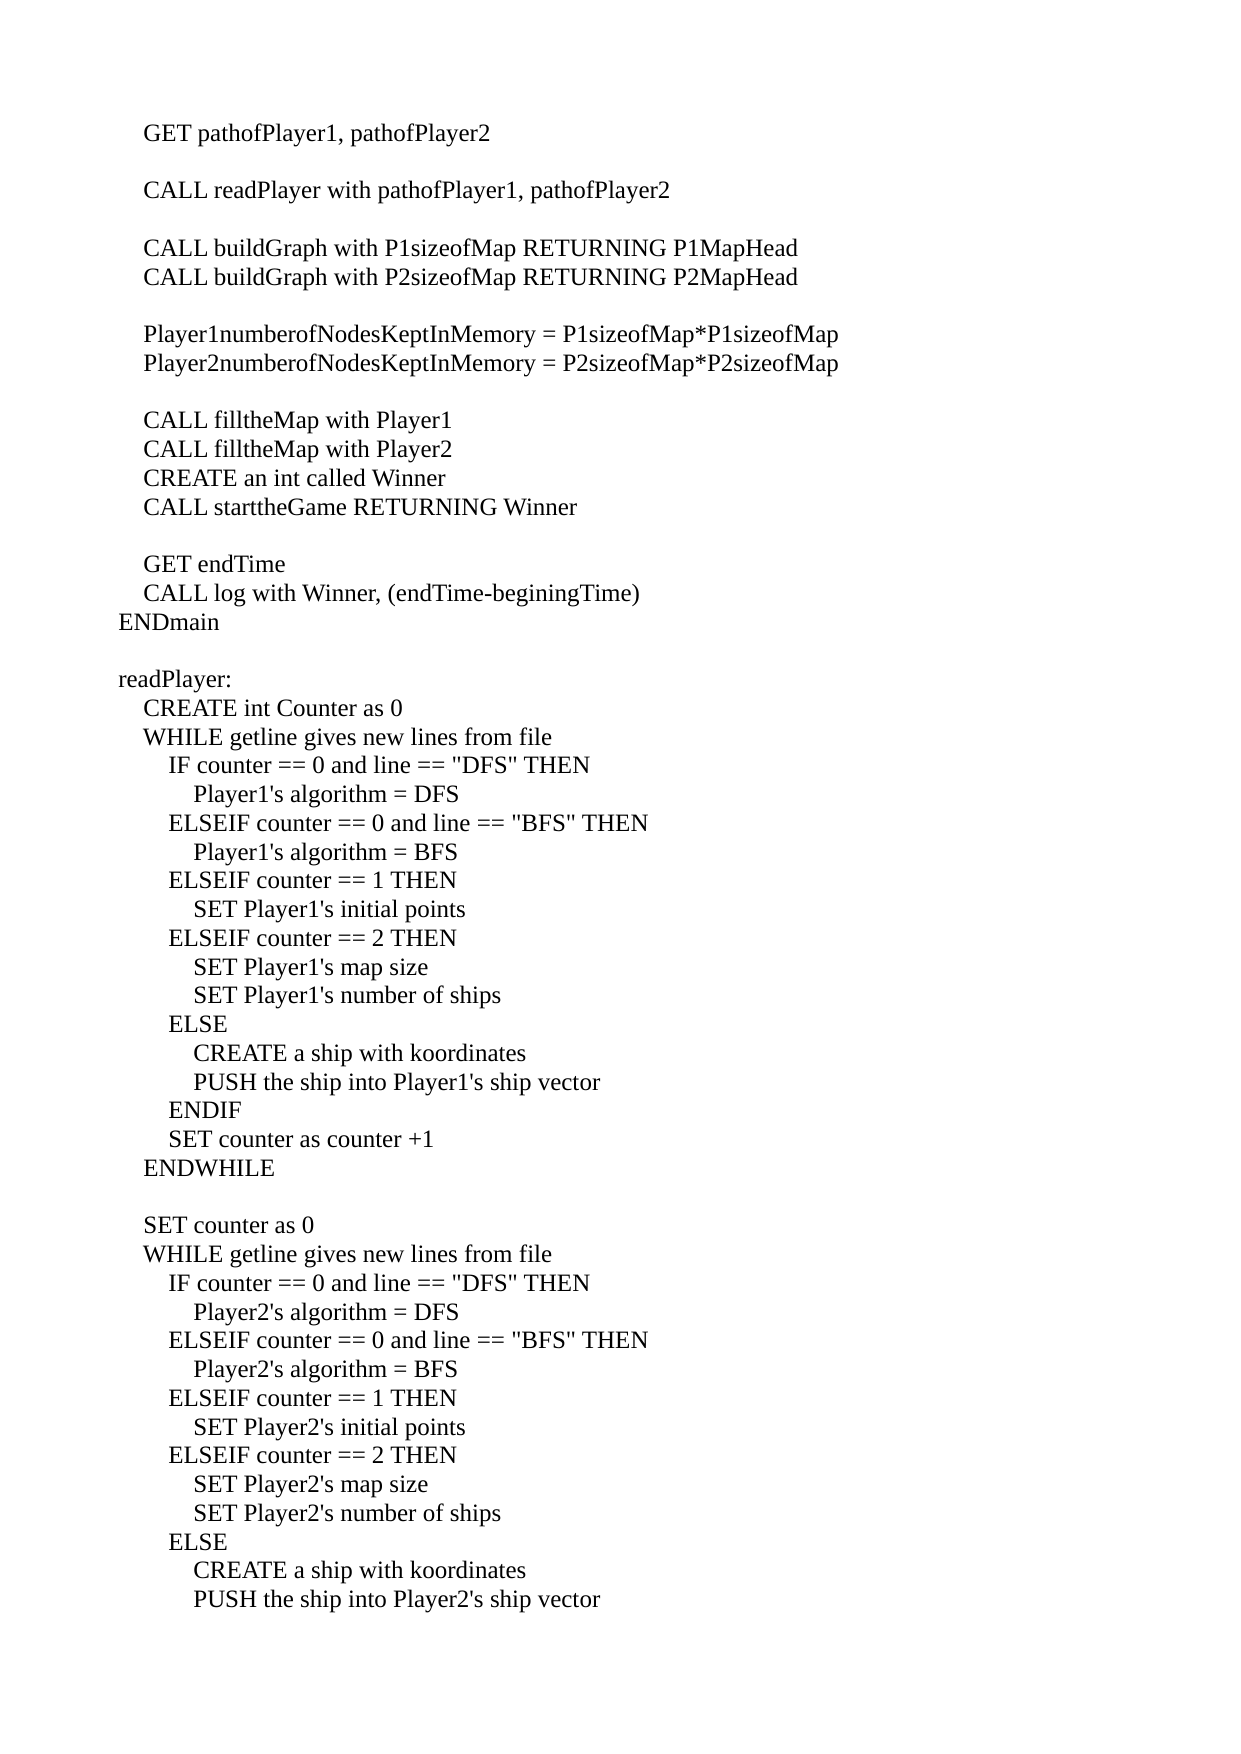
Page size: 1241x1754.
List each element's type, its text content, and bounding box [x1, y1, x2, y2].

table_header GET pathofPlayer1, pathofPlayer2 CALL readPlayer with pathofPlayer1, pathofPlayer2 CALL buildGraph with P1sizeofMap RETURNING P1MapHead CALL buildGraph with P2sizeofMap RETURNING P2MapHead Player1numberofNodesKeptInMemory = P1sizeofMap*P1sizeofMap Player2numberofNodesKeptInMemory = P2sizeofMap*P2sizeofMap CALL filltheMap with Player1 CALL filltheMap with Player2 CREATE an int called Winner CALL starttheGame RETURNING Winner GET endTime CALL log with Winner, (endTime-beginingTime) ENDmain readPlayer: CREATE int Counter as 0 WHILE getline gives new lines from file IF counter == 0 and line == "DFS" THEN Player1's algorithm = DFS ELSEIF counter == 0 and line == "BFS" THEN Player1's algorithm = BFS ELSEIF counter == 1 THEN SET Player1's initial points ELSEIF counter == 2 THEN SET Player1's map size SET Player1's number of ships ELSE CREATE a ship with koordinates PUSH the ship into Player1's ship vector ENDIF SET counter as counter +1 ENDWHILE SET counter as 0 WHILE getline gives new lines from file IF counter == 0 and line == "DFS" THEN Player2's algorithm = DFS ELSEIF counter == 0 and line == "BFS" THEN Player2's algorithm = BFS ELSEIF counter == 1 THEN SET Player2's initial points ELSEIF counter == 2 THEN SET Player2's map size SET Player2's number of ships ELSE CREATE a ship with koordinates PUSH the ship into Player2's ship vector [118, 118, 1122, 1613]
